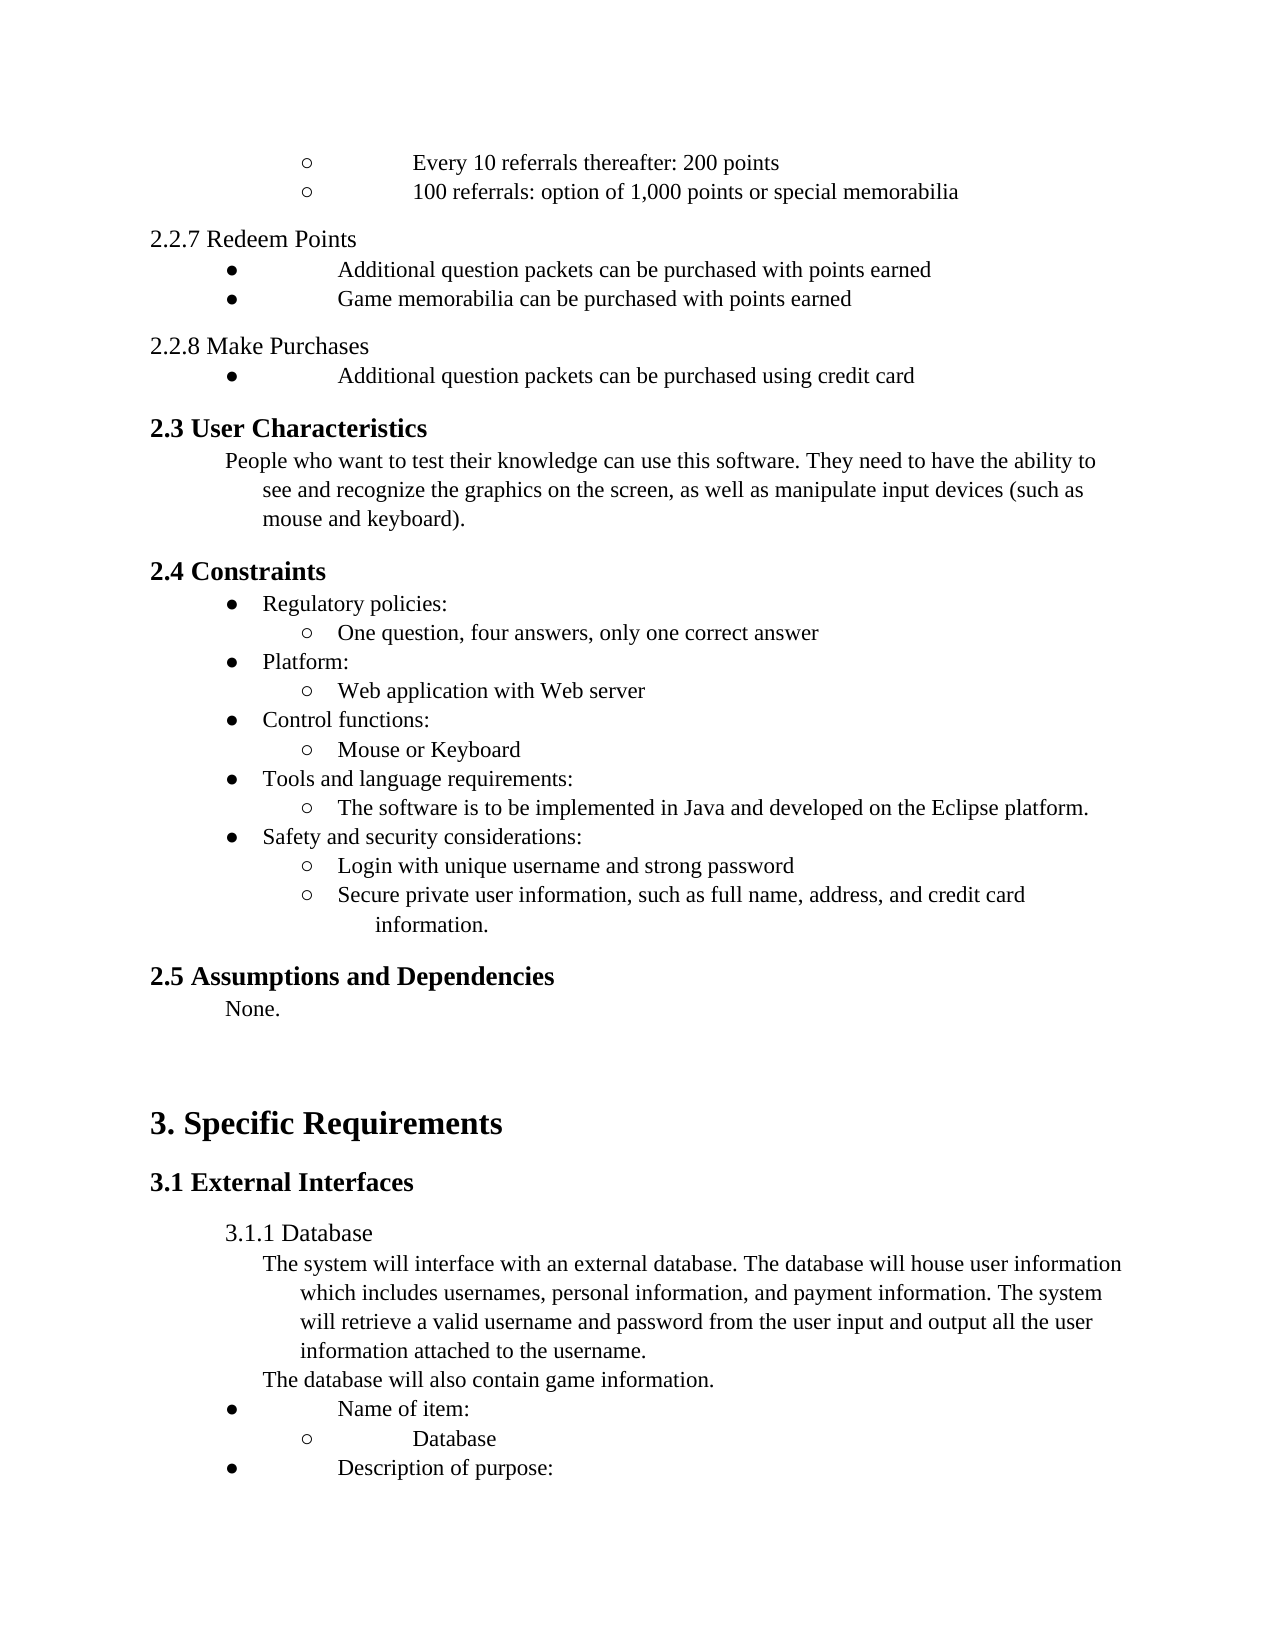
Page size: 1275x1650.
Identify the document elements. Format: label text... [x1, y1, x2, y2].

subtitle 2.2.7 Redeem Points [150, 225, 1125, 253]
text The system will interface with an external database. The database will house user information which includes usernames, personal information, and payment information. The system will retrieve a valid username and password from the user input and output all the user information attached to the username. [262, 1251, 1125, 1363]
list Platform: [225, 649, 1125, 674]
subtitle 2.2.8 Make Purchases [150, 332, 1125, 359]
list Description of purpose: [225, 1455, 1125, 1480]
list Regulatory policies: [225, 591, 1125, 616]
list Database [300, 1426, 1125, 1451]
list Control functions: [225, 707, 1125, 733]
text None. [225, 996, 1125, 1022]
list The software is to be implemented in Java and developed on the Eclipse platform. [300, 795, 1125, 820]
text The database will also contain game information. [262, 1367, 1125, 1393]
list Web application with Web server [300, 678, 1125, 704]
subtitle 2.5 Assumptions and Dependencies [150, 962, 1125, 992]
subtitle 2.3 User Characteristics [150, 413, 1125, 443]
subtitle 3.1 External Interfaces [150, 1168, 1125, 1198]
list Secure private user information, such as full name, address, and credit card information. [300, 882, 1125, 937]
list Tools and language requirements: [225, 766, 1125, 791]
subtitle 3. Specific Requirements [150, 1104, 1125, 1141]
subtitle 3.1.1 Database [150, 1219, 1125, 1247]
list Mouse or Keyboard [300, 737, 1125, 762]
list Game memorabilia can be purchased with points earned [225, 286, 1125, 311]
list Every 10 referrals thereafter: 200 points [300, 150, 1125, 175]
list Login with unique username and strong password [300, 853, 1125, 879]
list Additional question packets can be purchased with points earned [225, 257, 1125, 282]
list Safety and security considerations: [225, 824, 1125, 849]
list 100 referrals: option of 1,000 points or special memorabilia [300, 179, 1125, 204]
list One question, four answers, only one correct answer [300, 620, 1125, 645]
text People who want to test their knowledge can use this software. They need to have the ability to see and recognize the graphics on the screen, as well as manipulate input devices (such as mouse and keyboard). [225, 448, 1125, 532]
list Name of item: [225, 1396, 1125, 1422]
list Additional question packets can be purchased using credit card [225, 363, 1125, 389]
subtitle 2.4 Constraints [150, 556, 1125, 586]
